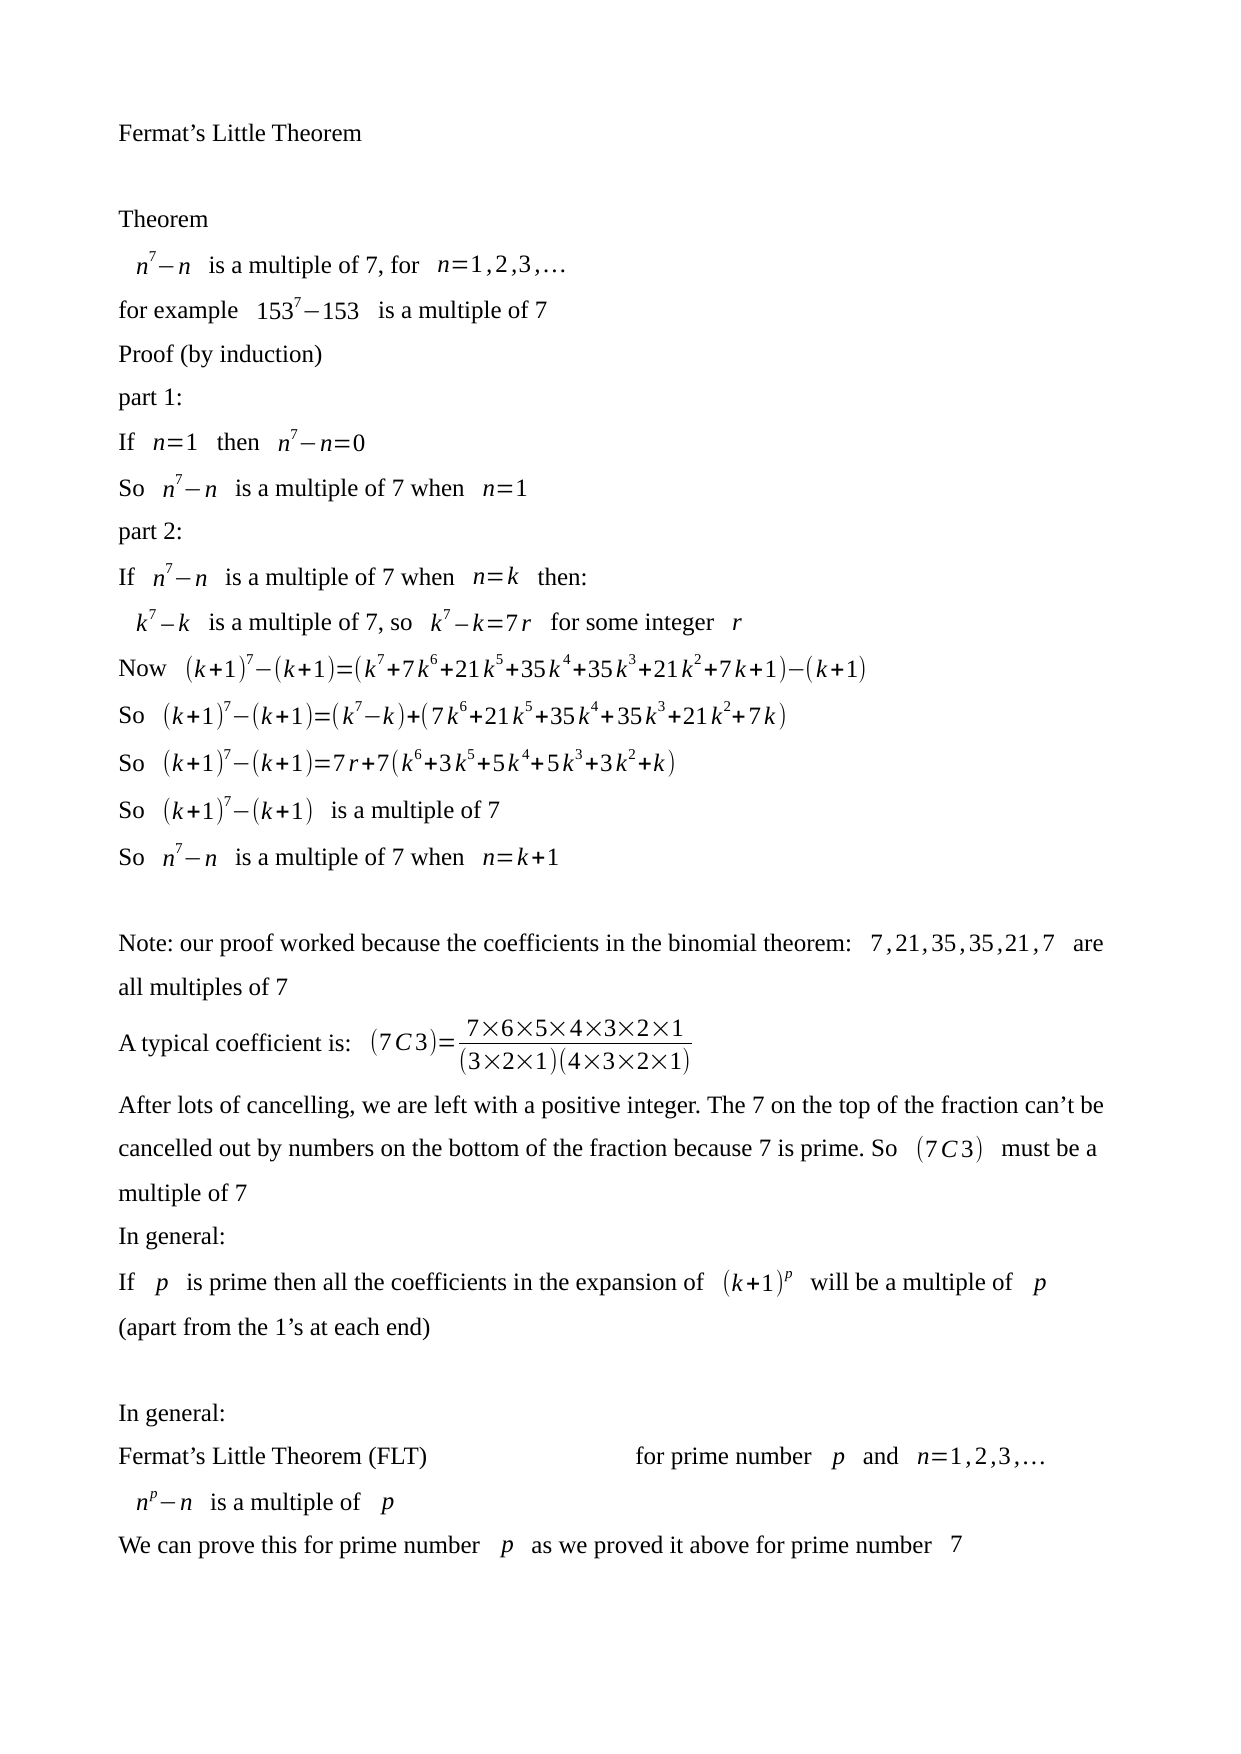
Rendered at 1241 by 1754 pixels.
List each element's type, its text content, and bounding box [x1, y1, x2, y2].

text We can prove this for prime numberas we proved it above for prime number [118, 1530, 1122, 1559]
text Sois a multiple of 7 when [118, 471, 1122, 502]
text Sois a multiple of 7 when [118, 840, 1122, 871]
text Fermat’s Little Theorem (FLT) for prime numberand [118, 1441, 1122, 1470]
text In general: [118, 1221, 1122, 1250]
text part 2: [118, 516, 1122, 545]
text Note: our proof worked because the coefficients in the binomial theorem:are all multiples of 7 [118, 928, 1122, 1000]
text Ifis a multiple of 7 whenthen: [118, 559, 1122, 591]
text is a multiple of [118, 1484, 1122, 1516]
text is a multiple of 7, for [118, 247, 1122, 279]
text Fermat’s Little Theorem [118, 118, 1122, 147]
text Ifis prime then all the coefficients in the expansion ofwill be a multiple of [118, 1264, 1122, 1297]
text Sois a multiple of 7 [118, 792, 1122, 825]
text So [118, 698, 1122, 731]
text A typical coefficient is: [118, 1015, 1122, 1076]
text Now [118, 651, 1122, 683]
text After lots of cancelling, we are left with a positive integer. The 7 on the top of the fraction can’t be cancelled out by numbers on the bottom of the fraction because 7 is prime. Somust be a multiple of 7 [118, 1090, 1122, 1207]
text for exampleis a multiple of 7 [118, 293, 1122, 324]
text In general: [118, 1398, 1122, 1427]
text So [118, 745, 1122, 778]
text Ifthen [118, 425, 1122, 456]
text is a multiple of 7, sofor some integer [118, 605, 1122, 636]
text (apart from the 1’s at each end) [118, 1312, 1122, 1341]
text part 1: [118, 382, 1122, 411]
text Theorem [118, 204, 1122, 233]
text Proof (by induction) [118, 339, 1122, 367]
